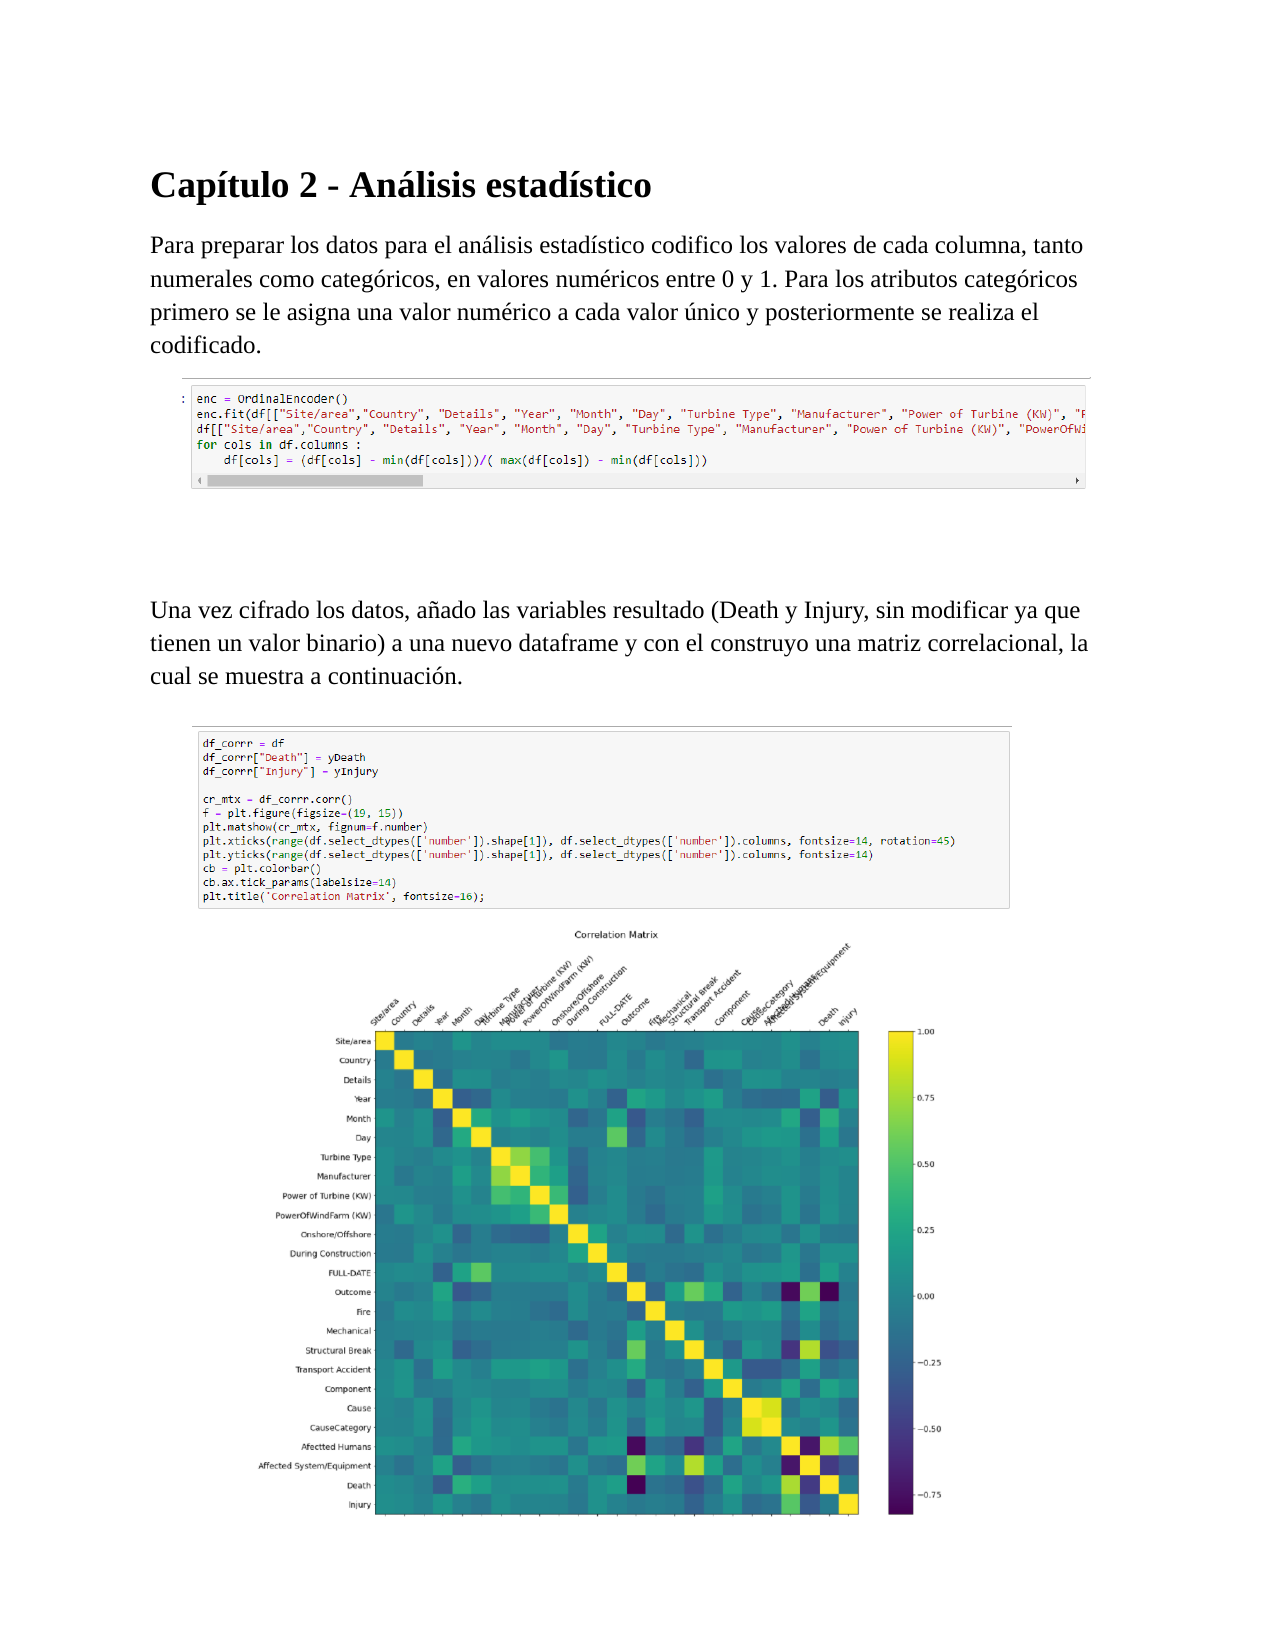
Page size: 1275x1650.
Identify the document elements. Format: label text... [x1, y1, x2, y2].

picture [182, 377, 1094, 496]
text Para preparar los datos para el análisis estadístico codifico los valores de cada columna, tanto numerales como categóricos, en valores numéricos entre 0 y 1. Para los atributos categóricos primero se le asigna una valor numérico a cada valor único y posteriormente se realiza el codificado. [150, 231, 1125, 358]
text Una vez cifrado los datos, añado las variables resultado (Death y Injury, sin modificar ya que tienen un valor binario) a una nuevo dataframe y con el construyo una matriz correlacional, la cual se muestra a continuación. [150, 595, 1125, 690]
subtitle Análisis estadístico [150, 162, 1125, 206]
picture [253, 927, 949, 1526]
picture [192, 724, 1012, 911]
